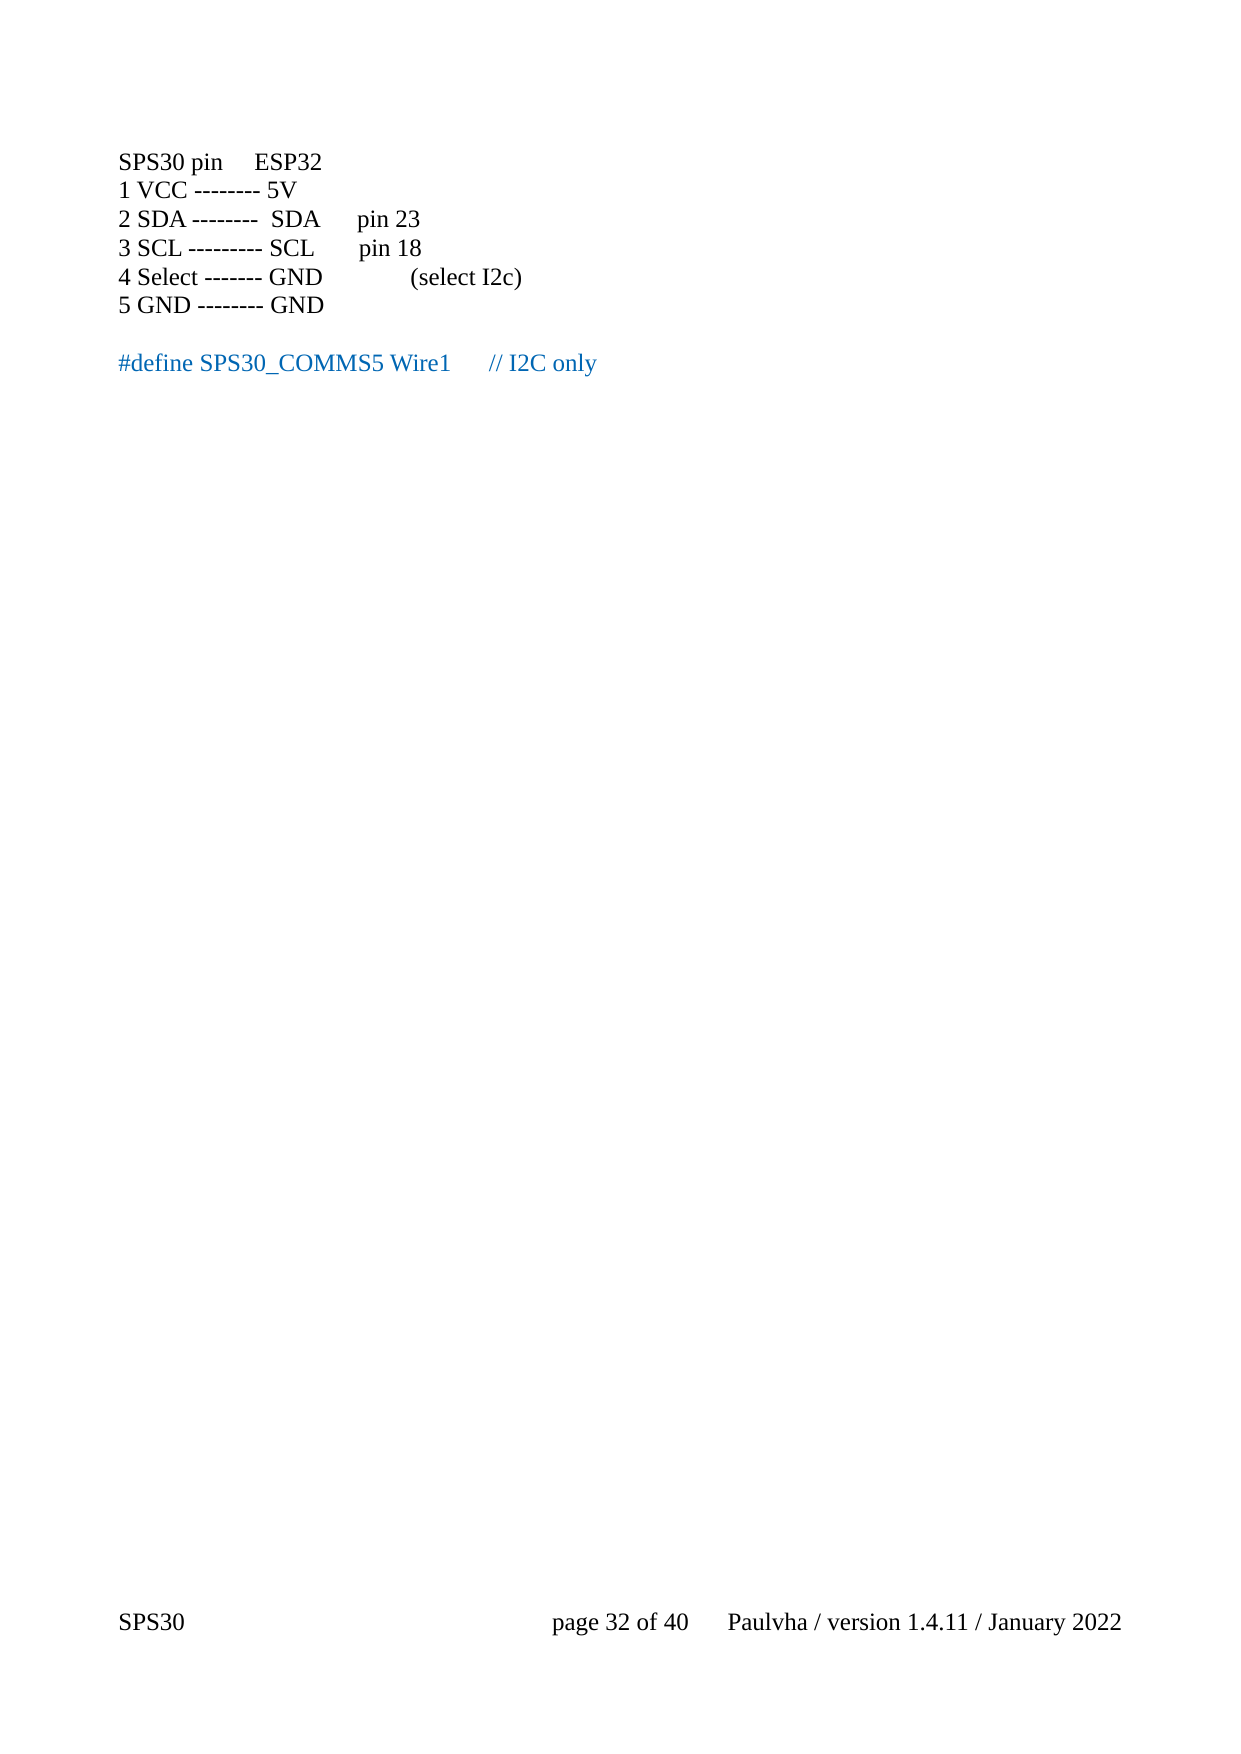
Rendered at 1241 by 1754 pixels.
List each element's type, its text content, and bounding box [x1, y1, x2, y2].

text 4 Select ------- GND (select I2c) [118, 262, 1122, 291]
text 1 VCC -------- 5V [118, 176, 1122, 204]
text 3 SCL --------- SCL pin 18 [118, 233, 1122, 262]
text 2 SDA -------- SDA pin 23 [118, 204, 1122, 233]
text 5 GND -------- GND [118, 291, 1122, 319]
text SPS30 pin ESP32 [118, 147, 1122, 176]
text #define SPS30_COMMS5 Wire1 // I2C only [118, 348, 1122, 377]
